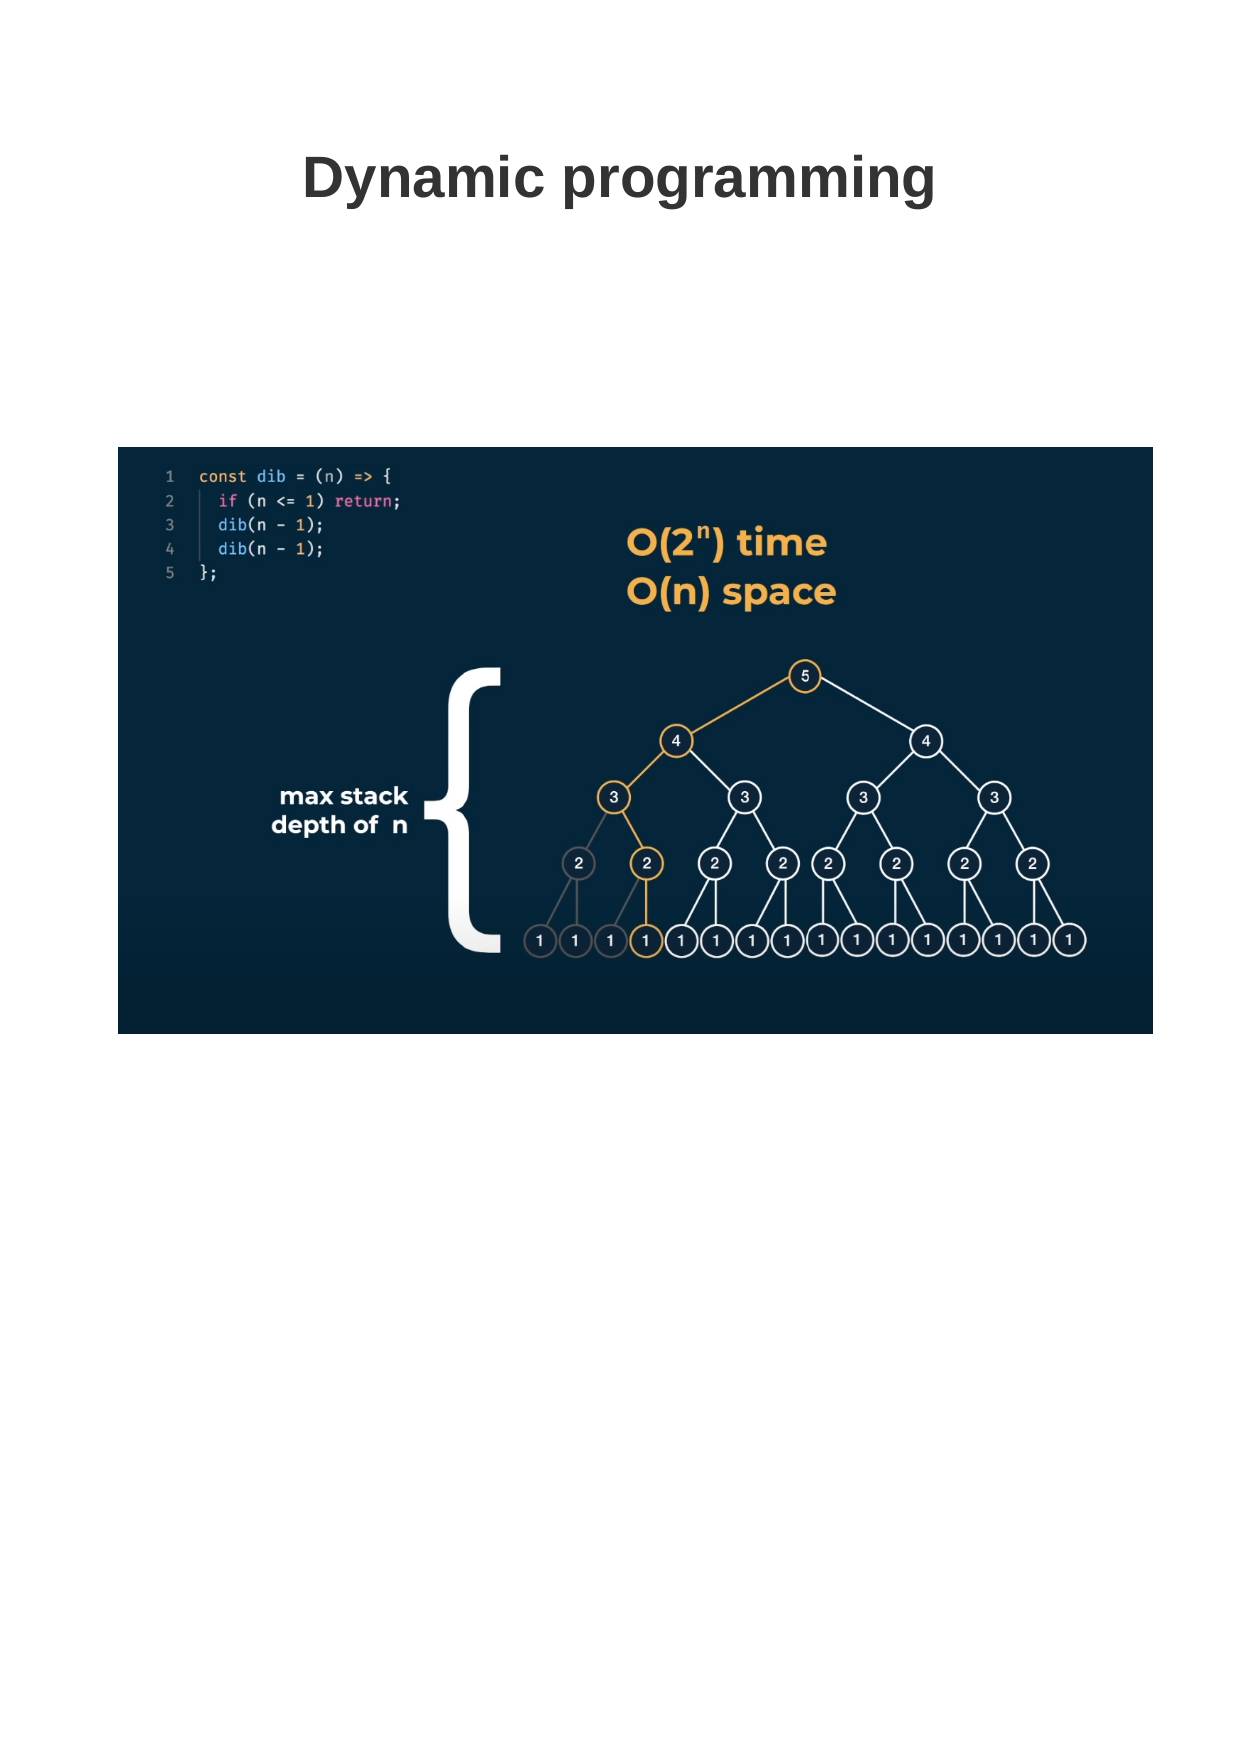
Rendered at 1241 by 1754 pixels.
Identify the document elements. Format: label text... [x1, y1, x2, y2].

title Dynamic programming [118, 143, 1122, 210]
picture [118, 447, 1153, 1034]
